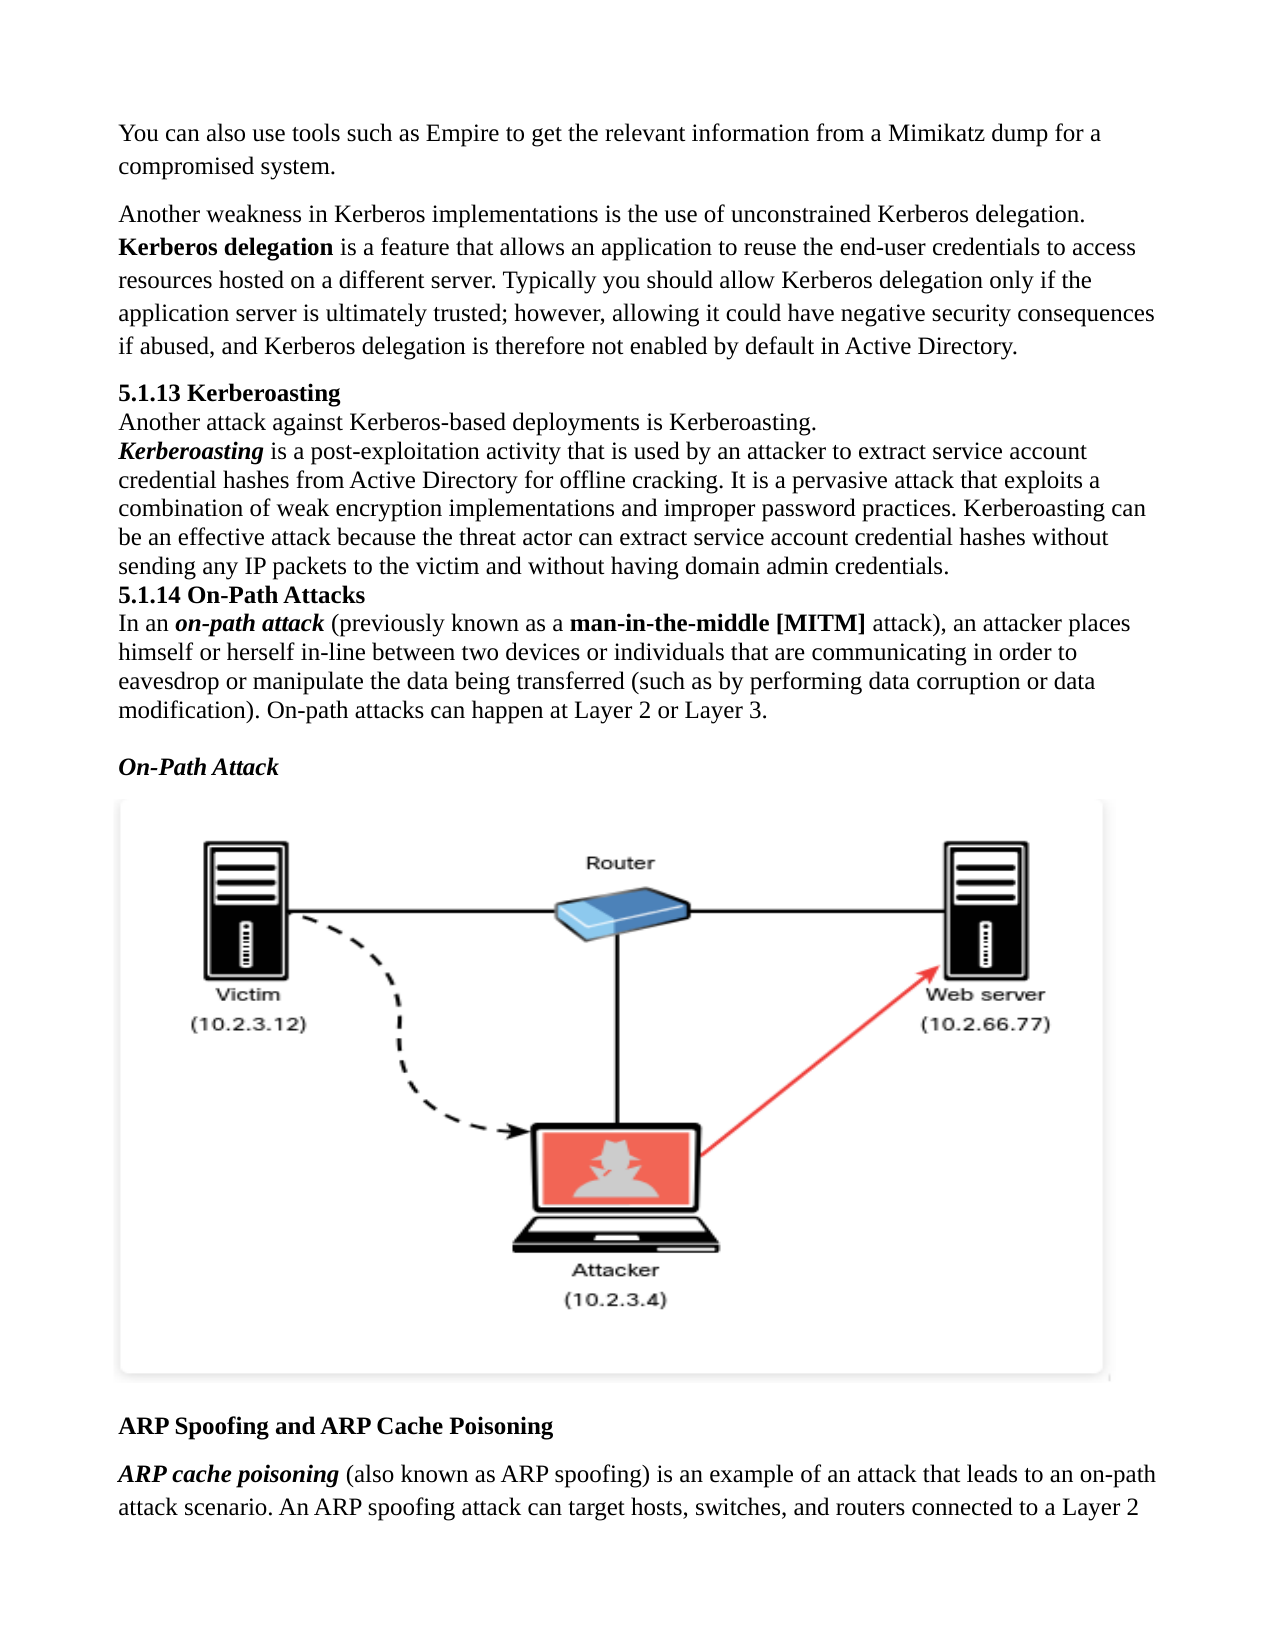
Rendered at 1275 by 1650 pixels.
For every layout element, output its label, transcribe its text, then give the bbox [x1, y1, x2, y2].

text Kerberoasting is a post-exploitation activity that is used by an attacker to extract service account credential hashes from Active Directory for offline cracking. It is a pervasive attack that exploits a combination of weak encryption implementations and improper password practices. Kerberoasting can be an effective attack because the threat actor can extract service account credential hashes without sending any IP packets to the victim and without having domain admin credentials. [118, 436, 1157, 580]
text You can also use tools such as Empire to get the relevant information from a Mimikatz dump for a compromised system. [118, 118, 1157, 180]
text 5.1.14 On-Path Attacks [118, 580, 1157, 608]
text ARP cache poisoning (also known as ARP spoofing) is an example of an attack that leads to an on-path attack scenario. An ARP spoofing attack can target hosts, switches, and routers connected to a Layer 2 [118, 1459, 1157, 1521]
text Another attack against Kerberos-based deployments is Kerberoasting. [118, 407, 1157, 436]
text ARP Spoofing and ARP Cache Poisoning [118, 1411, 1157, 1440]
text In an on-path attack (previously known as a man-in-the-middle [MITM] attack), an attacker places himself or herself in-line between two devices or individuals that are communicating in order to eavesdrop or manipulate the data being transferred (such as by performing data corruption or data modification). On-path attacks can happen at Layer 2 or Layer 3. [118, 608, 1157, 723]
text Another weakness in Kerberos implementations is the use of unconstrained Kerberos delegation. Kerberos delegation is a feature that allows an application to reuse the end-user credentials to access resources hosted on a different server. Typically you should allow Kerberos delegation only if the application server is ultimately trusted; however, allowing it could have negative security consequences if abused, and Kerberos delegation is therefore not enabled by default in Active Directory. [118, 199, 1157, 359]
picture [113, 799, 1117, 1383]
text On-Path Attack [118, 752, 1157, 781]
text 5.1.13 Kerberoasting [118, 378, 1157, 407]
